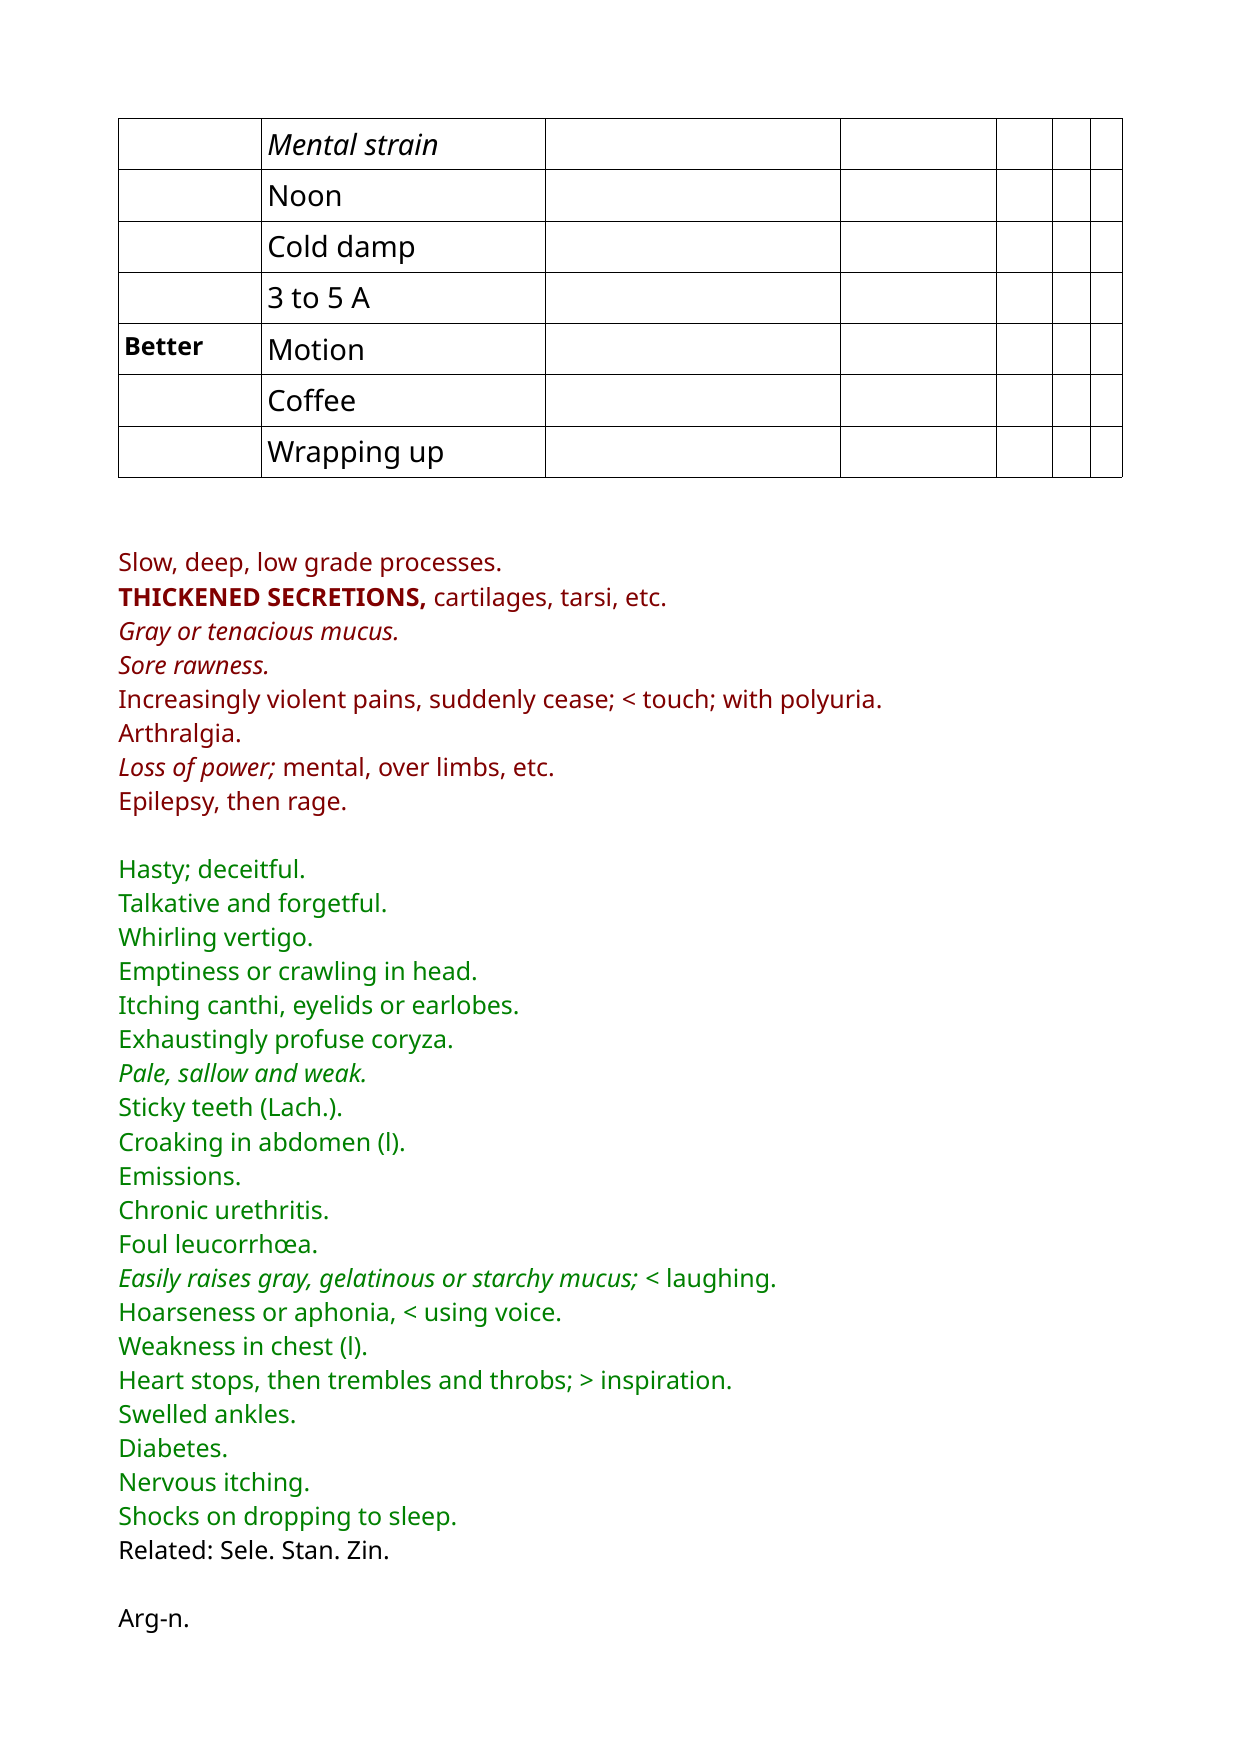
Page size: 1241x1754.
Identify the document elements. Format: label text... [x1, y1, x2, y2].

table_cell [1053, 119, 1090, 169]
table_cell [1091, 119, 1122, 169]
table_cell [119, 119, 261, 169]
text Loss of power; mental, over limbs, etc. [118, 749, 1122, 783]
table_cell [841, 273, 996, 323]
table_cell [1053, 273, 1090, 323]
table_cell [119, 375, 261, 426]
table_cell [119, 427, 261, 477]
text Itching canthi, eyelids or earlobes. [118, 988, 1122, 1022]
table_cell [1091, 170, 1122, 221]
table_cell [1053, 427, 1090, 477]
table_cell [546, 222, 840, 272]
table_cell [1053, 170, 1090, 221]
table_cell [546, 324, 840, 374]
table_cell [997, 375, 1052, 426]
text Sticky teeth (Lach.). [118, 1090, 1122, 1124]
text Slow, deep, low grade processes. [118, 545, 1122, 579]
text Heart stops, then trembles and throbs; > inspiration. [118, 1363, 1122, 1397]
text Sore rawness. [118, 647, 1122, 681]
table_cell 3 to 5 A [262, 273, 545, 323]
text Shocks on dropping to sleep. [118, 1499, 1122, 1533]
text Chronic urethritis. [118, 1192, 1122, 1226]
text Gray or tenacious mucus. [118, 613, 1122, 647]
table_cell [997, 222, 1052, 272]
text Easily raises gray, gelatinous or starchy mucus; < laughing. [118, 1260, 1122, 1294]
text Hoarseness or aphonia, < using voice. [118, 1294, 1122, 1328]
table_cell [546, 119, 840, 169]
table_cell [841, 170, 996, 221]
text Nervous itching. [118, 1465, 1122, 1499]
table_cell [841, 222, 996, 272]
text Arg-n. [118, 1601, 1122, 1635]
table_cell Mental strain [262, 119, 545, 169]
table_cell [997, 324, 1052, 374]
text Related: Sele. Stan. Zin. [118, 1533, 1122, 1567]
text Weakness in chest (l). [118, 1328, 1122, 1363]
text Emissions. [118, 1158, 1122, 1192]
table_cell [841, 324, 996, 374]
text Foul leucorrhœa. [118, 1226, 1122, 1260]
text Pale, sallow and weak. [118, 1056, 1122, 1090]
text Arthralgia. [118, 715, 1122, 749]
table_cell [1053, 375, 1090, 426]
table_cell [119, 222, 261, 272]
table_cell Motion [262, 324, 545, 374]
table_cell [546, 170, 840, 221]
text Talkative and forgetful. [118, 886, 1122, 920]
text THICKENED SECRETIONS, cartilages, tarsi, etc. [118, 579, 1122, 613]
table_cell [841, 375, 996, 426]
table_cell Noon [262, 170, 545, 221]
text Swelled ankles. [118, 1397, 1122, 1431]
text Emptiness or crawling in head. [118, 954, 1122, 988]
table_cell [119, 170, 261, 221]
table_cell [1053, 324, 1090, 374]
table_cell [841, 119, 996, 169]
table_cell [1091, 427, 1122, 477]
table_cell [546, 273, 840, 323]
table_cell [997, 119, 1052, 169]
table_cell [997, 170, 1052, 221]
table_cell [119, 273, 261, 323]
text Croaking in abdomen (l). [118, 1124, 1122, 1158]
text Hasty; deceitful. [118, 852, 1122, 886]
text Exhaustingly profuse coryza. [118, 1022, 1122, 1056]
table_cell [1091, 222, 1122, 272]
table_cell Coffee [262, 375, 545, 426]
table_cell [1053, 222, 1090, 272]
table_cell Cold damp [262, 222, 545, 272]
table_cell [1091, 324, 1122, 374]
table_cell [997, 427, 1052, 477]
text Diabetes. [118, 1431, 1122, 1465]
table_cell [1091, 375, 1122, 426]
table_cell Better [119, 324, 261, 374]
table_cell Wrapping up [262, 427, 545, 477]
table_cell [841, 427, 996, 477]
table_cell [546, 375, 840, 426]
table_cell [997, 273, 1052, 323]
text Epilepsy, then rage. [118, 783, 1122, 818]
text Whirling vertigo. [118, 920, 1122, 954]
table_cell [1091, 273, 1122, 323]
text Increasingly violent pains, suddenly cease; < touch; with polyuria. [118, 681, 1122, 715]
table_cell [546, 427, 840, 477]
